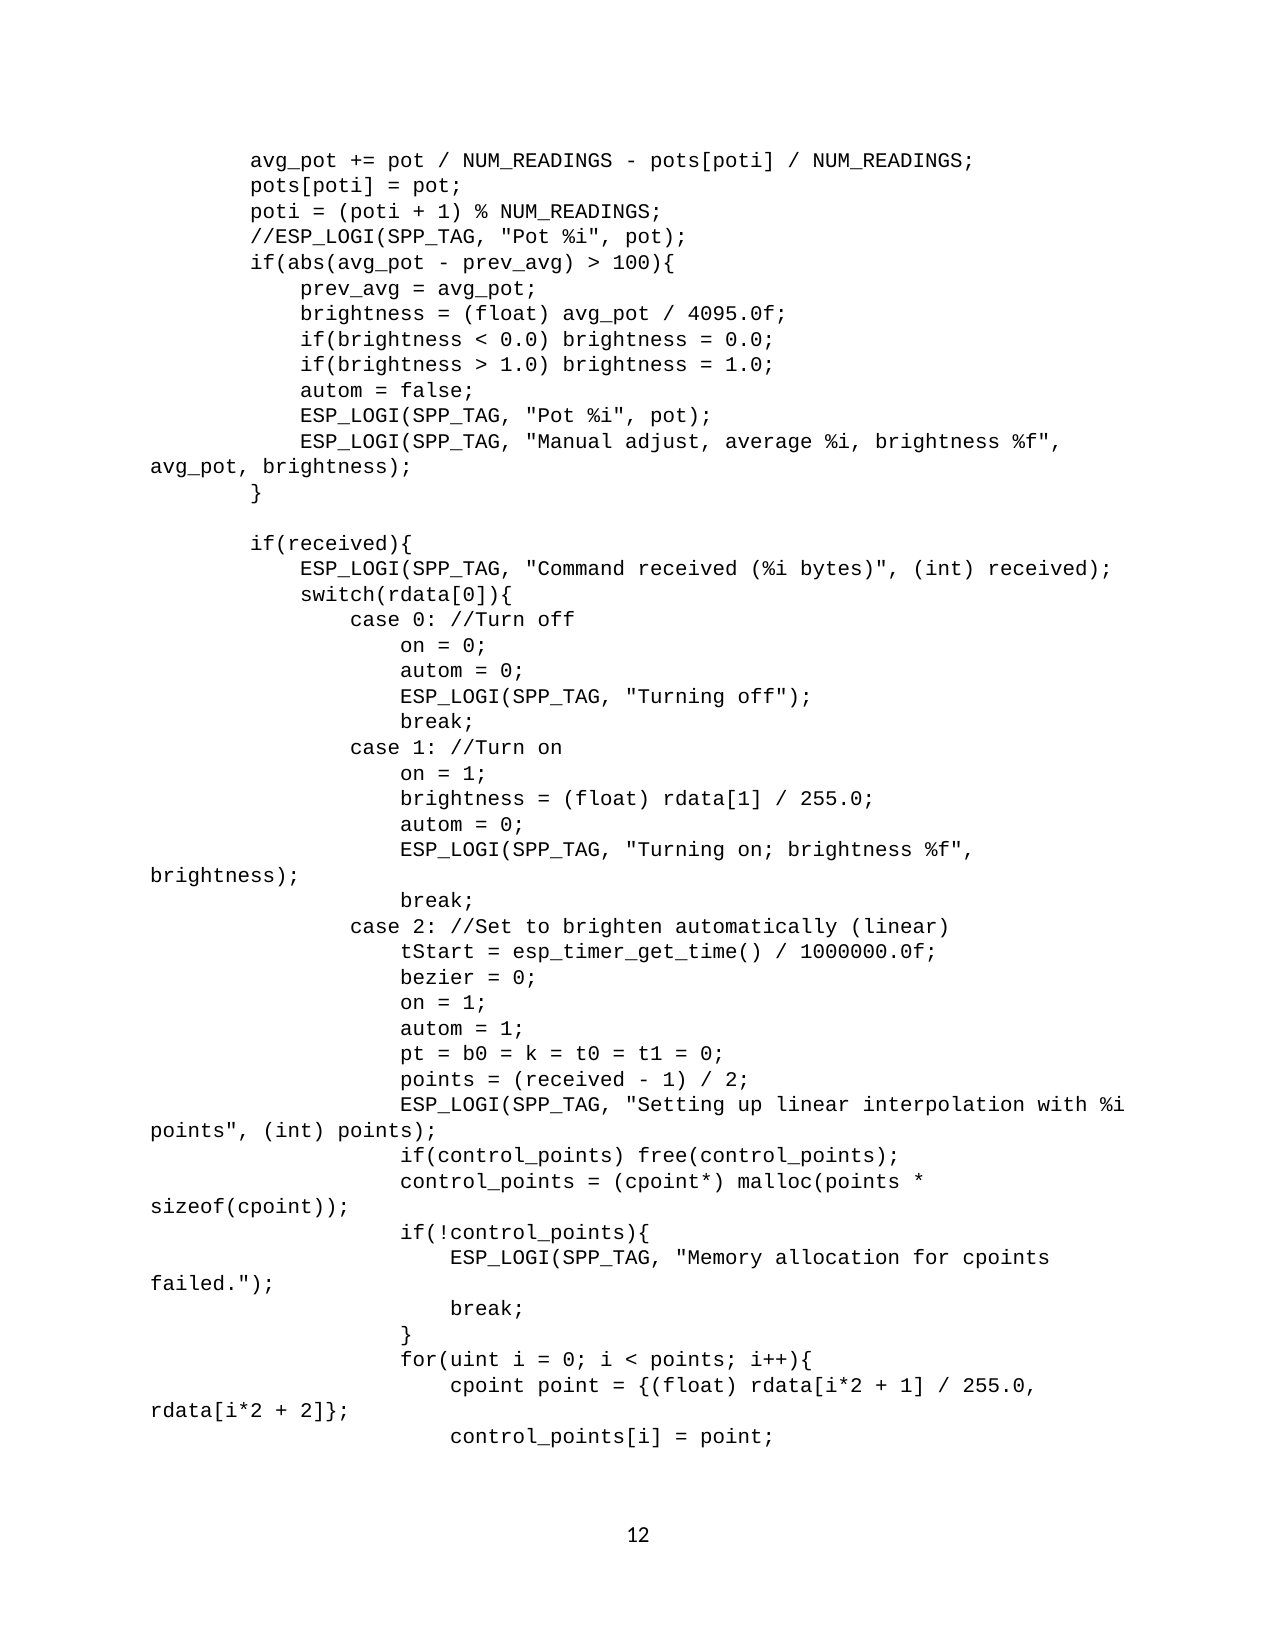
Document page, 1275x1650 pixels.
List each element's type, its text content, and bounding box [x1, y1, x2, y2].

text case 1: //Turn on [150, 737, 1125, 761]
text } [150, 482, 1125, 505]
text break; [150, 1298, 1125, 1322]
text control_points = (cpoint*) malloc(points * sizeof(cpoint)); [150, 1171, 1125, 1220]
text pt = b0 = k = t0 = t1 = 0; [150, 1043, 1125, 1067]
text ESP_LOGI(SPP_TAG, "Manual adjust, average %i, brightness %f", avg_pot, brightness); [150, 431, 1125, 480]
text ESP_LOGI(SPP_TAG, "Command received (%i bytes)", (int) received); [150, 558, 1125, 582]
text autom = 0; [150, 813, 1125, 837]
text if(brightness > 1.0) brightness = 1.0; [150, 354, 1125, 378]
text poti = (poti + 1) % NUM_READINGS; [150, 201, 1125, 225]
text tStart = esp_timer_get_time() / 1000000.0f; [150, 941, 1125, 965]
text case 2: //Set to brighten automatically (linear) [150, 916, 1125, 939]
text } [150, 1324, 1125, 1348]
text ESP_LOGI(SPP_TAG, "Pot %i", pot); [150, 405, 1125, 429]
text if(abs(avg_pot - prev_avg) > 100){ [150, 252, 1125, 276]
text ESP_LOGI(SPP_TAG, "Memory allocation for cpoints failed."); [150, 1247, 1125, 1297]
text break; [150, 890, 1125, 914]
text switch(rdata[0]){ [150, 584, 1125, 607]
text if(received){ [150, 533, 1125, 556]
text bezier = 0; [150, 967, 1125, 990]
text for(uint i = 0; i < points; i++){ [150, 1349, 1125, 1373]
text break; [150, 711, 1125, 735]
text //ESP_LOGI(SPP_TAG, "Pot %i", pot); [150, 227, 1125, 250]
text on = 1; [150, 762, 1125, 786]
text autom = 0; [150, 660, 1125, 684]
text on = 0; [150, 635, 1125, 658]
text avg_pot += pot / NUM_READINGS - pots[poti] / NUM_READINGS; [150, 150, 1125, 174]
text brightness = (float) avg_pot / 4095.0f; [150, 303, 1125, 327]
text case 0: //Turn off [150, 609, 1125, 633]
text ESP_LOGI(SPP_TAG, "Setting up linear interpolation with %i points", (int) points); [150, 1094, 1125, 1143]
text if(!control_points){ [150, 1222, 1125, 1246]
text autom = false; [150, 380, 1125, 403]
text autom = 1; [150, 1018, 1125, 1041]
text on = 1; [150, 992, 1125, 1016]
text ESP_LOGI(SPP_TAG, "Turning off"); [150, 686, 1125, 709]
text points = (received - 1) / 2; [150, 1069, 1125, 1092]
text control_points[i] = point; [150, 1426, 1125, 1450]
text ESP_LOGI(SPP_TAG, "Turning on; brightness %f", brightness); [150, 839, 1125, 888]
text if(brightness < 0.0) brightness = 0.0; [150, 329, 1125, 352]
text cpoint point = {(float) rdata[i*2 + 1] / 255.0, rdata[i*2 + 2]}; [150, 1375, 1125, 1424]
text pots[poti] = pot; [150, 176, 1125, 199]
text brightness = (float) rdata[1] / 255.0; [150, 788, 1125, 812]
text prev_avg = avg_pot; [150, 278, 1125, 301]
text if(control_points) free(control_points); [150, 1145, 1125, 1169]
